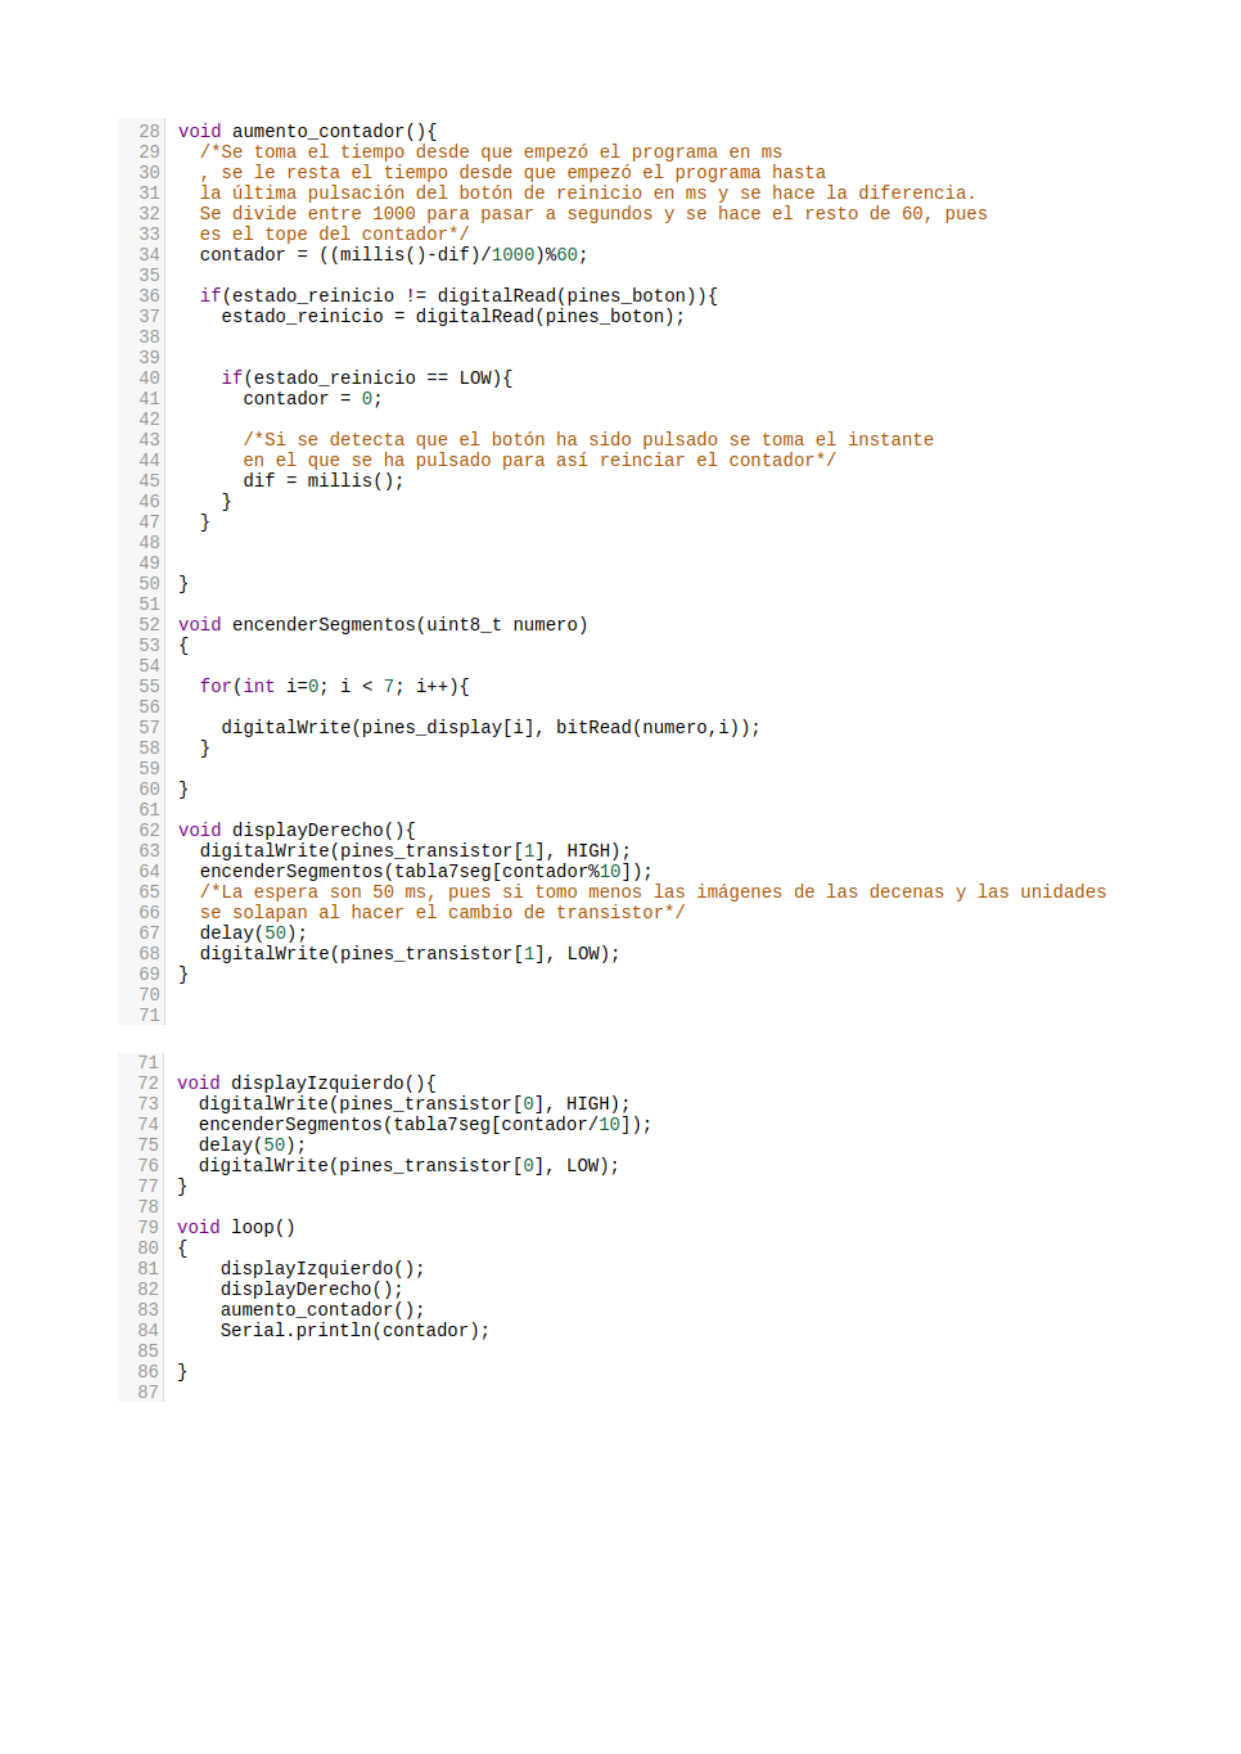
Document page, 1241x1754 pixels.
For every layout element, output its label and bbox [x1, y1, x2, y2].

picture [118, 118, 1123, 1025]
picture [118, 1053, 1123, 1402]
